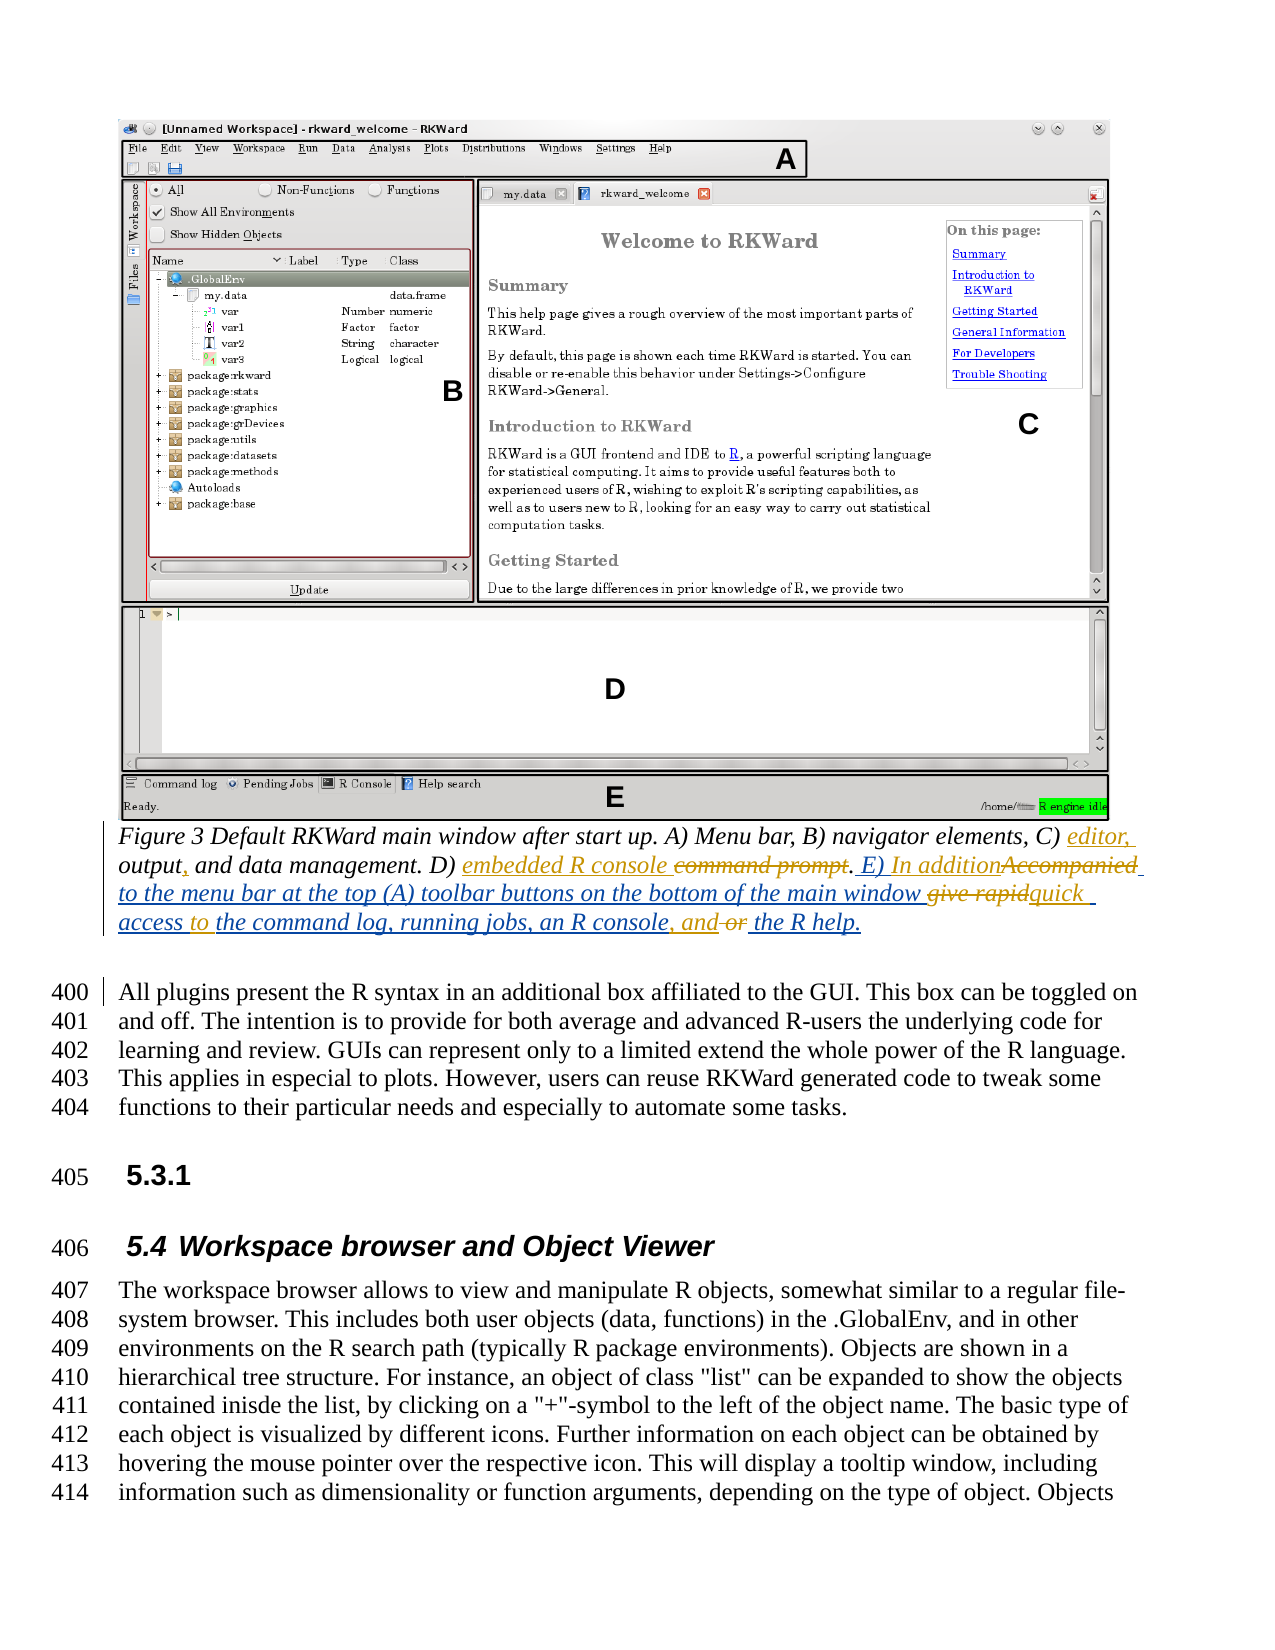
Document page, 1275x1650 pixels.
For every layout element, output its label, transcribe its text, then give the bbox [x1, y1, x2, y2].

text All plugins present the R syntax in an additional box affiliated to the GUI. This box can be toggled on and off. The intention is to provide for both average and advanced R-users the underlying code for learning and review. GUIs can represent only to a limited extend the whole power of the R language. This applies in especial to plots. However, users can reuse RKWard generated code to tweak some functions to their particular needs and especially to automate some tasks. [118, 977, 1157, 1121]
text Figure 3 Default RKWard main window after start up. A) Menu bar, B) navigator elements, C) editor, output, and data management. D) embedded R console . E) In addition to the menu bar at the top (A) toolbar buttons on the bottom of the main window quick access to the command log, running jobs, an R console, and the R help. [118, 119, 1157, 936]
subtitle Workspace browser and Object Viewer [118, 1229, 1157, 1263]
text The workspace browser allows to view and manipulate R objects, somewhat similar to a regular file-system browser. This includes both user objects (data, functions) in the .GlobalEnv, and in other environments on the R search path (typically R package environments). Objects are shown in a hierarchical tree structure. For instance, an object of class "list" can be expanded to show the objects contained inisde the list, by clicking on a "+"-symbol to the left of the object name. The basic type of each object is visualized by different icons. Further information on each object can be obtained by hovering the mouse pointer over the respective icon. This will display a tooltip window, including information such as dimensionality or function arguments, depending on the type of object. Objects inside the .GlobalEnv can be removed, renamed, and edited from the context menu. [118, 1276, 1157, 1506]
